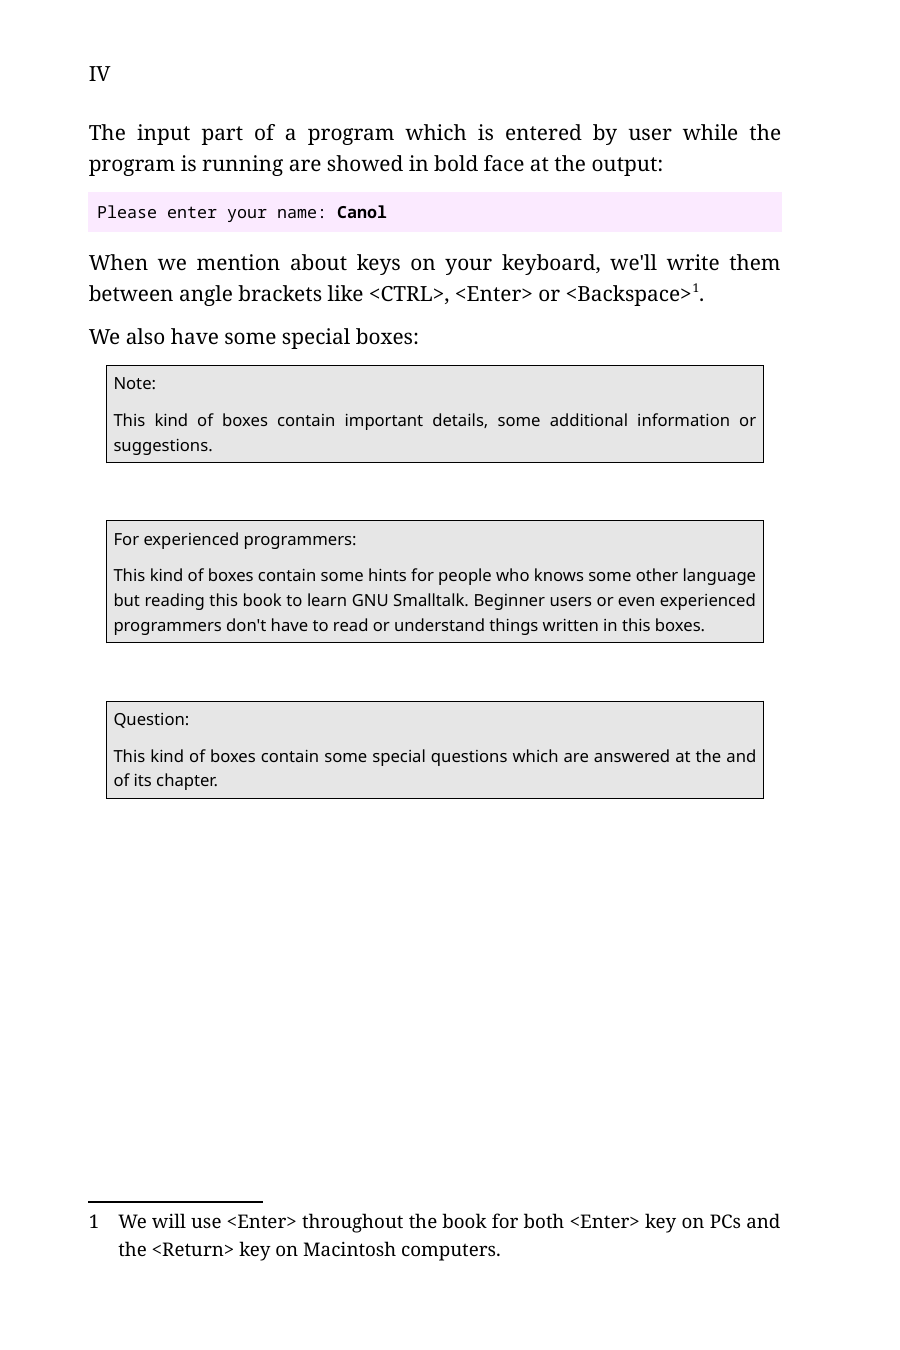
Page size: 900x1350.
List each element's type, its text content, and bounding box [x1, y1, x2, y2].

text This kind of boxes contain some hints for people who knows some other language but reading this book to learn GNU Smalltalk. Beginner users or even experienced programmers don't have to read or understand things written in this boxes. [107, 557, 763, 642]
text This kind of boxes contain some special questions which are answered at the and of its chapter. [107, 737, 763, 798]
text This kind of boxes contain important details, some additional information or suggestions. [107, 402, 763, 462]
text For experienced programmers: [107, 521, 763, 550]
text Question: [107, 702, 763, 730]
text We also have some special boxes: [88, 322, 782, 351]
text When we mention about keys on your keyboard, we'll write them between angle brackets like <CTRL>, <Enter> or <Backspace>. [88, 248, 782, 308]
text We will use <Enter> throughout the book for both <Enter> key on PCs and the <Return> key on Macintosh computers. [88, 1208, 782, 1261]
text Please enter your name: Canol [97, 201, 773, 223]
text Note: [107, 366, 763, 395]
text The input part of a program which is entered by user while the program is running are showed in bold face at the output: [88, 118, 782, 178]
